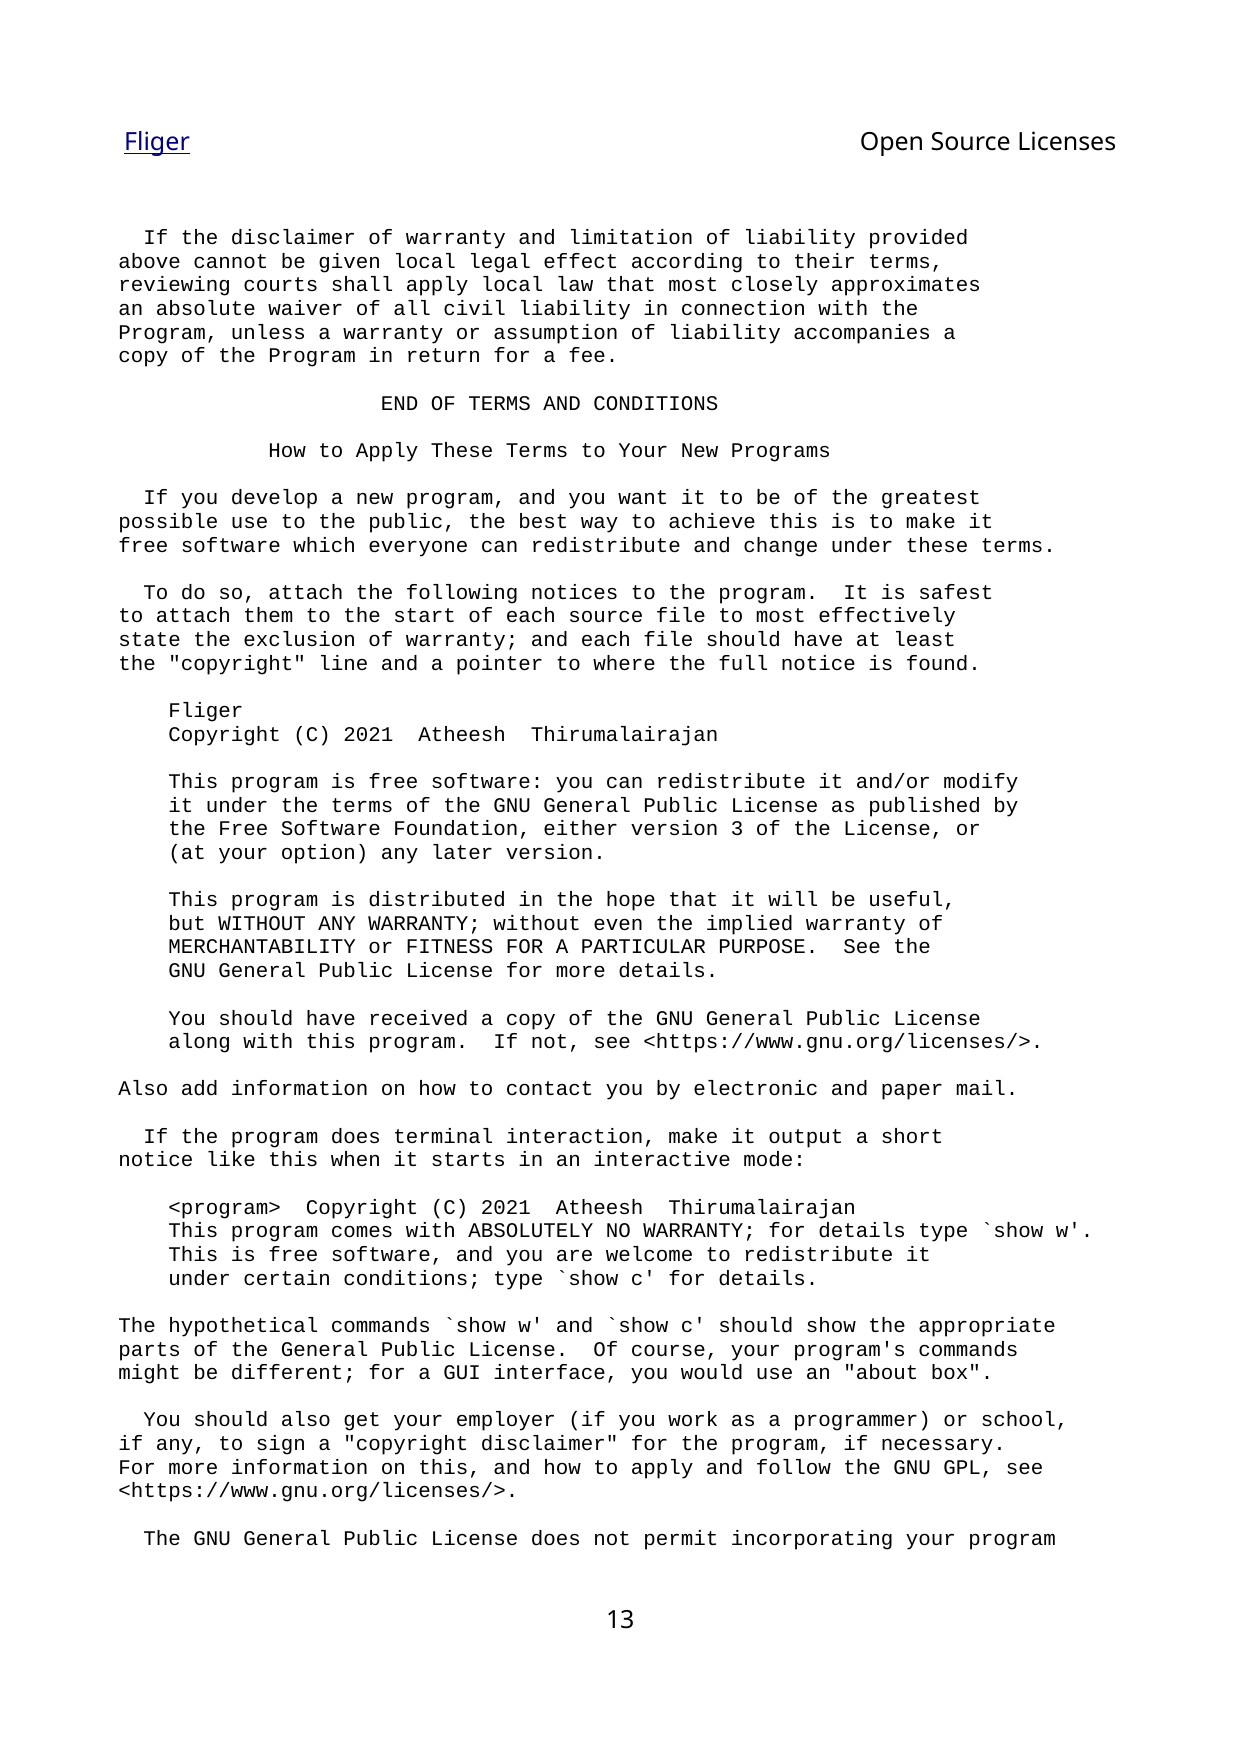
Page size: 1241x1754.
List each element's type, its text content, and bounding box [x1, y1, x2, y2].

text If the disclaimer of warranty and limitation of liability provided [118, 227, 1122, 251]
text Also add information on how to contact you by electronic and paper mail. [118, 1078, 1122, 1102]
text Fliger [118, 700, 1122, 724]
text the Free Software Foundation, either version 3 of the License, or [118, 818, 1122, 842]
text reviewing courts shall apply local law that most closely approximates [118, 274, 1122, 298]
text You should also get your employer (if you work as a programmer) or school, [118, 1409, 1122, 1433]
text the "copyright" line and a pointer to where the full notice is found. [118, 653, 1122, 676]
text but WITHOUT ANY WARRANTY; without even the implied warranty of [118, 913, 1122, 937]
text To do so, attach the following notices to the program. It is safest [118, 582, 1122, 606]
text above cannot be given local legal effect according to their terms, [118, 251, 1122, 274]
text it under the terms of the GNU General Public License as published by [118, 795, 1122, 818]
text The GNU General Public License does not permit incorporating your program [118, 1528, 1122, 1551]
text free software which everyone can redistribute and change under these terms. [118, 534, 1122, 558]
text along with this program. If not, see <https://www.gnu.org/licenses/>. [118, 1031, 1122, 1055]
text This program comes with ABSOLUTELY NO WARRANTY; for details type `show w'. [118, 1220, 1122, 1244]
text <program> Copyright (C) 2021 Atheesh Thirumalairajan [118, 1197, 1122, 1220]
text You should have received a copy of the GNU General Public License [118, 1007, 1122, 1031]
text This program is free software: you can redistribute it and/or modify [118, 771, 1122, 795]
text For more information on this, and how to apply and follow the GNU GPL, see [118, 1457, 1122, 1480]
text possible use to the public, the best way to achieve this is to make it [118, 511, 1122, 534]
text This is free software, and you are welcome to redistribute it [118, 1244, 1122, 1268]
text GNU General Public License for more details. [118, 960, 1122, 984]
text an absolute waiver of all civil liability in connection with the [118, 298, 1122, 322]
text copy of the Program in return for a fee. [118, 345, 1122, 369]
text <https://www.gnu.org/licenses/>. [118, 1480, 1122, 1504]
text How to Apply These Terms to Your New Programs [118, 440, 1122, 464]
text Copyright (C) 2021 Atheesh Thirumalairajan [118, 724, 1122, 747]
text if any, to sign a "copyright disclaimer" for the program, if necessary. [118, 1433, 1122, 1457]
text under certain conditions; type `show c' for details. [118, 1268, 1122, 1291]
text might be different; for a GUI interface, you would use an "about box". [118, 1362, 1122, 1386]
text MERCHANTABILITY or FITNESS FOR A PARTICULAR PURPOSE. See the [118, 937, 1122, 960]
text to attach them to the start of each source file to most effectively [118, 606, 1122, 629]
text The hypothetical commands `show w' and `show c' should show the appropriate [118, 1315, 1122, 1338]
text If you develop a new program, and you want it to be of the greatest [118, 487, 1122, 511]
text parts of the General Public License. Of course, your program's commands [118, 1338, 1122, 1362]
text state the exclusion of warranty; and each file should have at least [118, 629, 1122, 653]
text END OF TERMS AND CONDITIONS [118, 393, 1122, 416]
text notice like this when it starts in an interactive mode: [118, 1149, 1122, 1173]
text Program, unless a warranty or assumption of liability accompanies a [118, 322, 1122, 345]
text (at your option) any later version. [118, 842, 1122, 866]
text This program is distributed in the hope that it will be useful, [118, 889, 1122, 913]
text If the program does terminal interaction, make it output a short [118, 1126, 1122, 1149]
